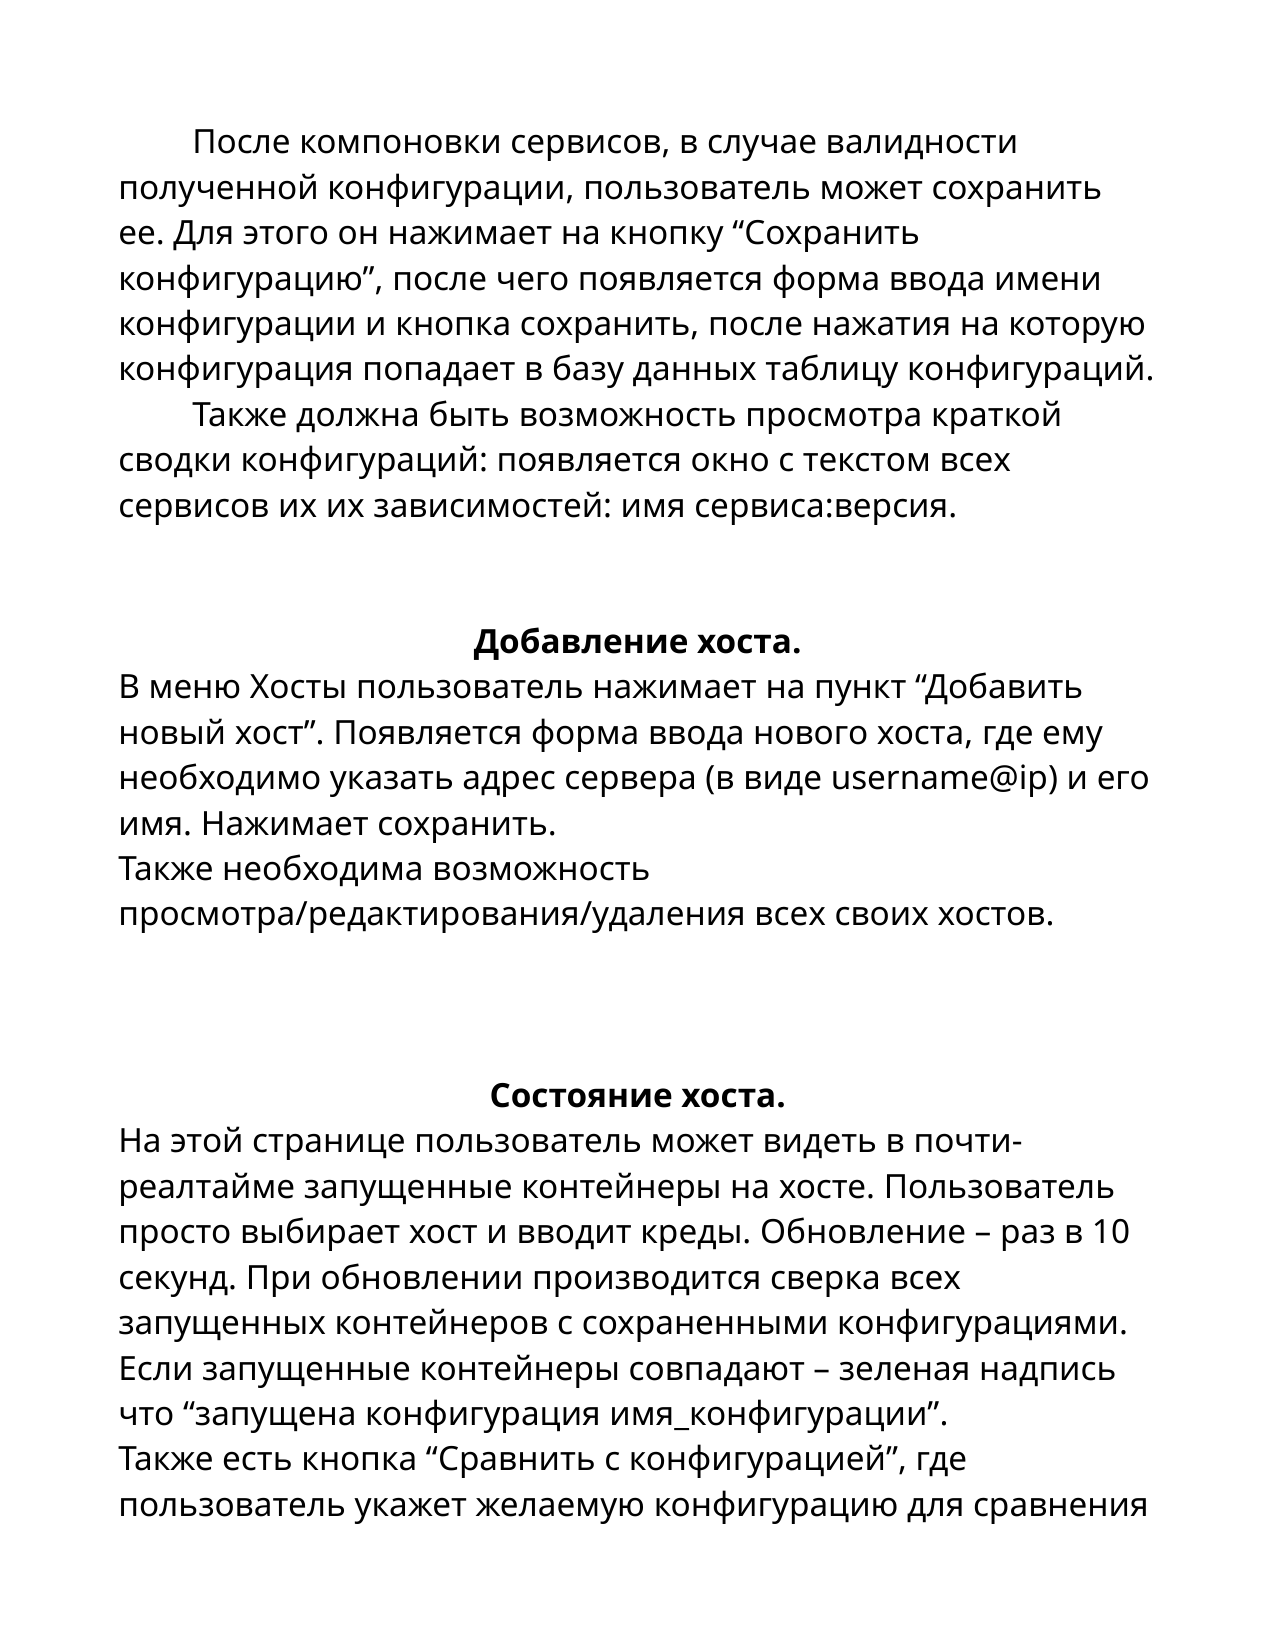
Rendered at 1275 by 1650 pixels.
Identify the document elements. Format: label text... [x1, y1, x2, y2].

text Добавление хоста. [118, 618, 1157, 663]
text Также есть кнопка “Сравнить с конфигурацией”, где пользователь укажет желаемую конфигурацию для сравнения [118, 1435, 1157, 1526]
text Также должна быть возможность просмотра краткой сводки конфигураций: появляется окно с текстом всех сервисов их их зависимостей: имя сервиса:версия. [118, 391, 1157, 527]
text Состояние хоста. [118, 1072, 1157, 1117]
text Также необходима возможность просмотра/редактирования/удаления всех своих хостов. [118, 845, 1157, 936]
text После компоновки сервисов, в случае валидности полученной конфигурации, пользователь может сохранить ее. Для этого он нажимает на кнопку “Сохранить конфигурацию”, после чего появляется форма ввода имени конфигурации и кнопка сохранить, после нажатия на которую конфигурация попадает в базу данных таблицу конфигураций. [118, 118, 1157, 391]
text В меню Хосты пользователь нажимает на пункт “Добавить новый хост”. Появляется форма ввода нового хоста, где ему необходимо указать адрес сервера (в виде username@ip) и его имя. Нажимает сохранить. [118, 663, 1157, 845]
text На этой странице пользователь может видеть в почти-реалтайме запущенные контейнеры на хосте. Пользователь просто выбирает хост и вводит креды. Обновление – раз в 10 секунд. При обновлении производится сверка всех запущенных контейнеров с сохраненными конфигурациями. Если запущенные контейнеры совпадают – зеленая надпись что “запущена конфигурация имя_конфигурации”. [118, 1117, 1157, 1435]
